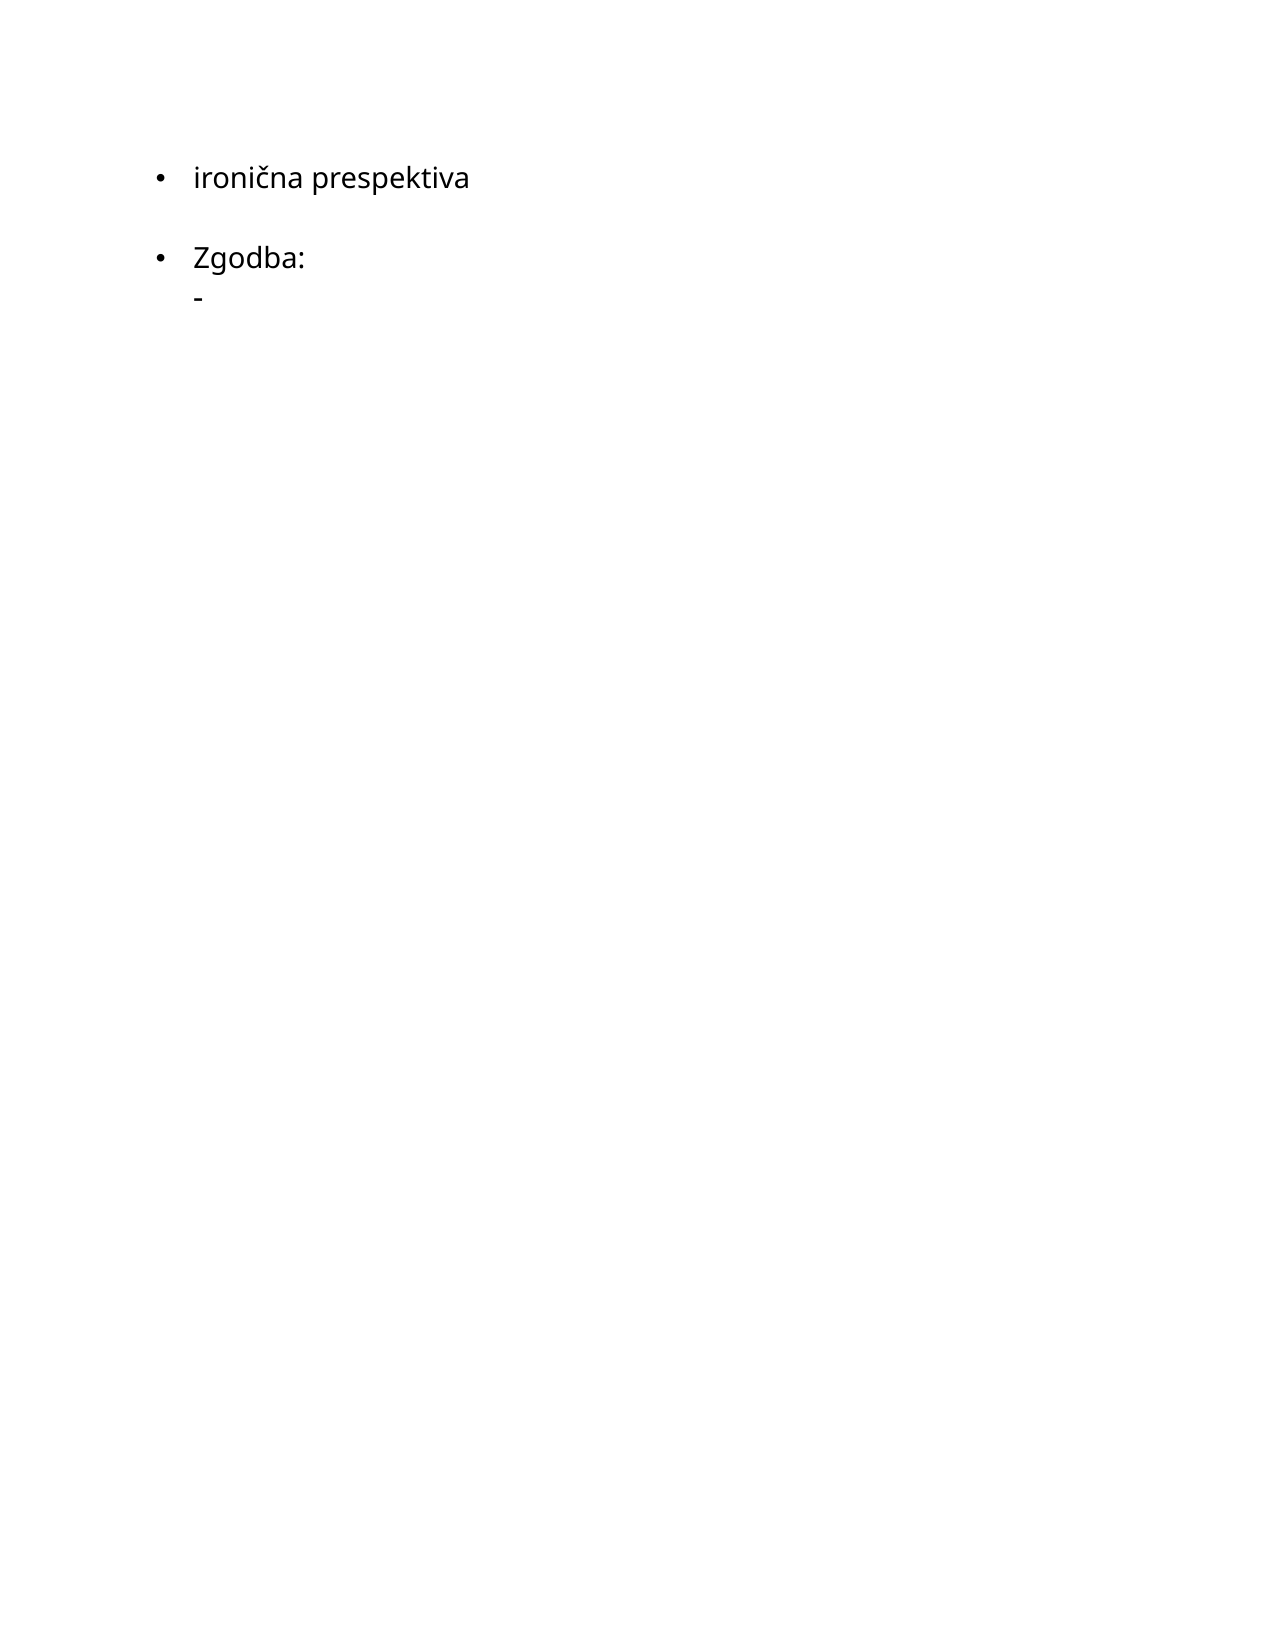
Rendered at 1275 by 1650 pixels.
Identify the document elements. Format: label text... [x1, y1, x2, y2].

list Zgodba: [156, 237, 1157, 277]
list ironična prespektiva [156, 158, 1157, 197]
